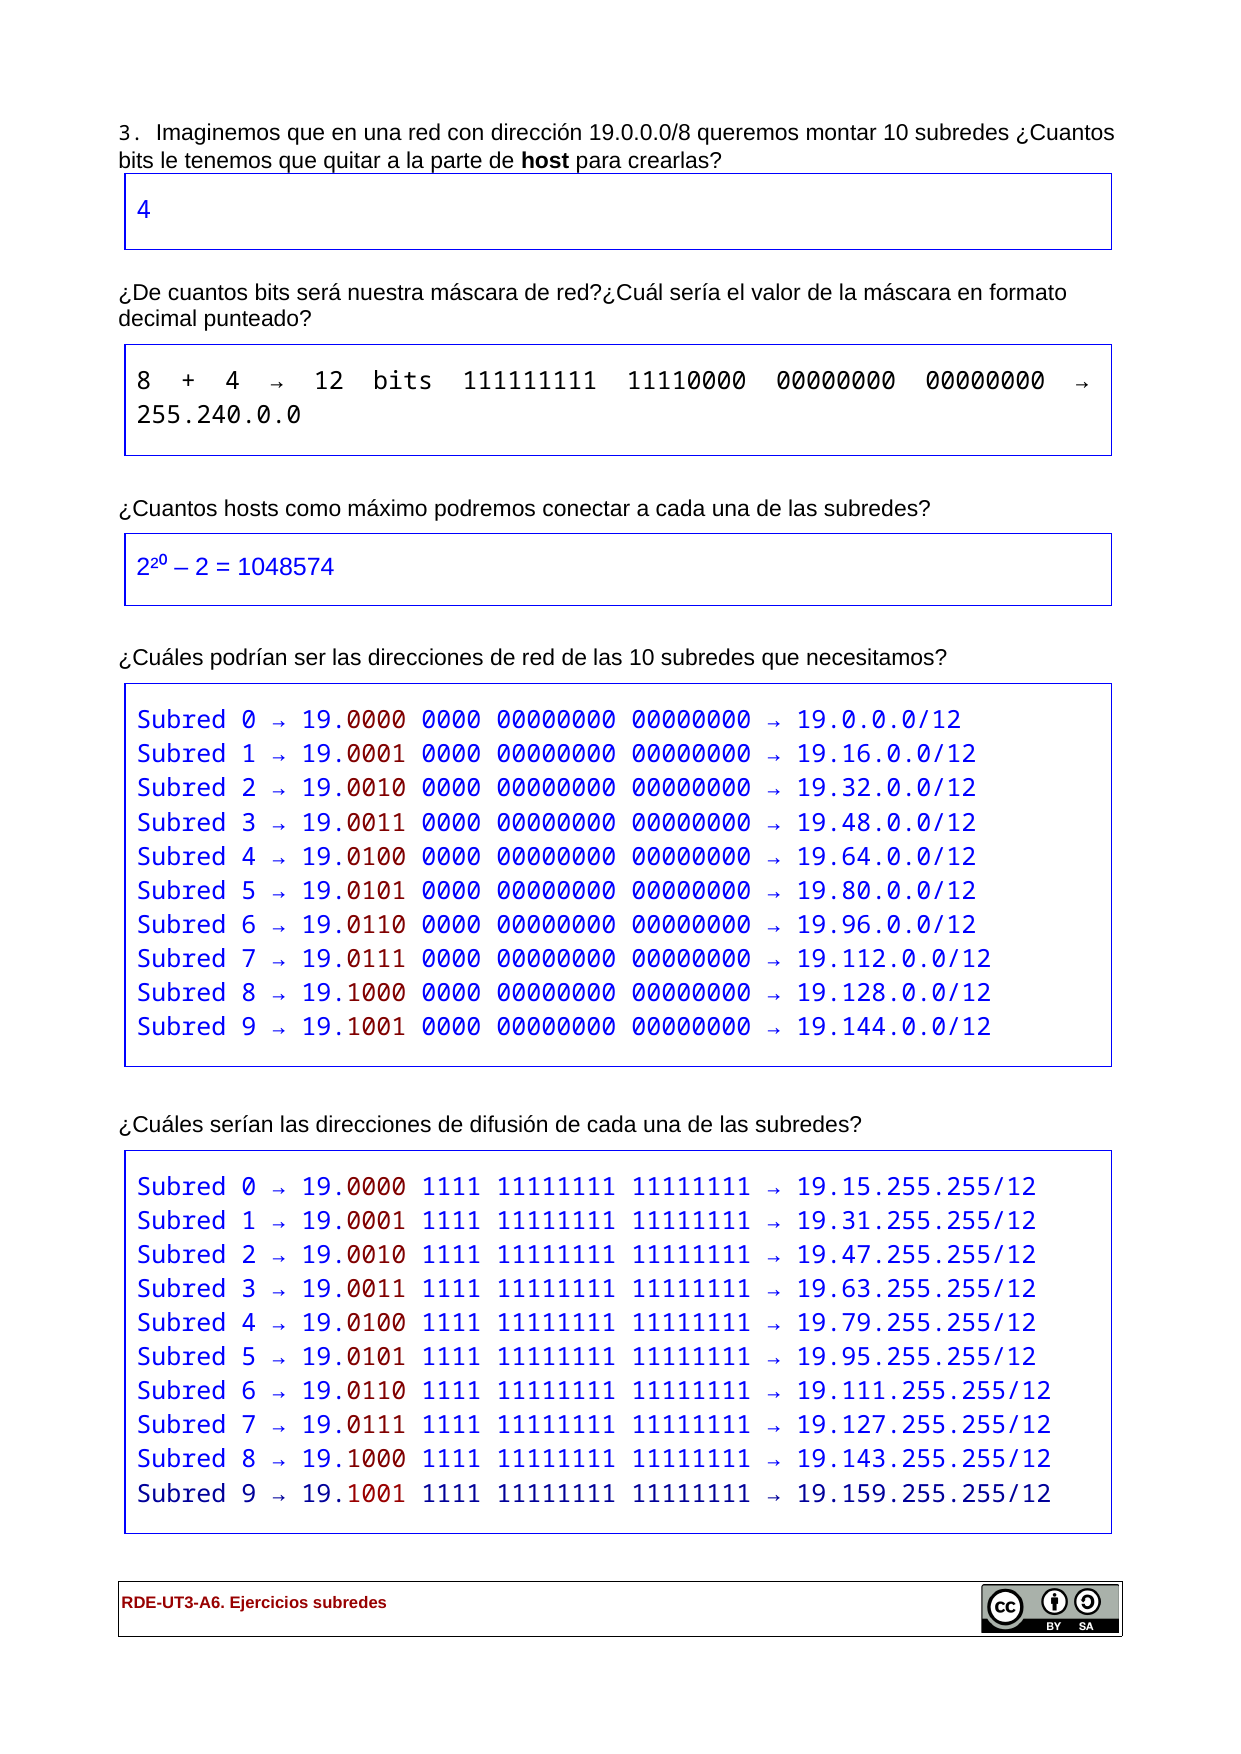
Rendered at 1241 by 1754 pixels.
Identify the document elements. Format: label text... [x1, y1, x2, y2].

text ¿Cuáles podrían ser las direcciones de red de las 10 subredes que necesitamos? [118, 644, 1122, 671]
text ¿Cuantos hosts como máximo podremos conectar a cada una de las subredes? [118, 494, 1122, 521]
text 3. Imaginemos que en una red con dirección 19.0.0.0/8 queremos montar 10 subredes ¿Cuantos bits le tenemos que quitar a la parte de host para crearlas? [118, 118, 1122, 173]
table_header 4 [126, 174, 1111, 249]
text ¿Cuáles serían las direcciones de difusión de cada una de las subredes? [118, 1111, 1122, 1137]
table_header Subred 0 → 19.0000 1111 11111111 11111111 → 19.15.255.255/12 Subred 1 → 19.0001 1111 11111111 11111111 → 19.31.255.255/12 Subred 2 → 19.0010 1111 11111111 11111111 → 19.47.255.255/12 Subred 3 → 19.0011 1111 11111111 11111111 → 19.63.255.255/12 Subred 4 → 19.0100 1111 11111111 11111111 → 19.79.255.255/12 Subred 5 → 19.0101 1111 11111111 11111111 → 19.95.255.255/12 Subred 6 → 19.0110 1111 11111111 11111111 → 19.111.255.255/12 Subred 7 → 19.0111 1111 11111111 11111111 → 19.127.255.255/12 Subred 8 → 19.1000 1111 11111111 11111111 → 19.143.255.255/12 Subred 9 → 19.1001 1111 11111111 11111111 → 19.159.255.255/12 [126, 1151, 1111, 1533]
table_header 8 + 4 → 12 bits 111111111 11110000 00000000 00000000 → 255.240.0.0 [126, 345, 1111, 454]
table_header 2²⁰ – 2 = 1048574 [126, 534, 1111, 604]
text ¿De cuantos bits será nuestra máscara de red?¿Cuál sería el valor de la máscara en formato decimal punteado? [118, 279, 1122, 332]
table_header Subred 0 → 19.0000 0000 00000000 00000000 → 19.0.0.0/12 Subred 1 → 19.0001 0000 00000000 00000000 → 19.16.0.0/12 Subred 2 → 19.0010 0000 00000000 00000000 → 19.32.0.0/12 Subred 3 → 19.0011 0000 00000000 00000000 → 19.48.0.0/12 Subred 4 → 19.0100 0000 00000000 00000000 → 19.64.0.0/12 Subred 5 → 19.0101 0000 00000000 00000000 → 19.80.0.0/12 Subred 6 → 19.0110 0000 00000000 00000000 → 19.96.0.0/12 Subred 7 → 19.0111 0000 00000000 00000000 → 19.112.0.0/12 Subred 8 → 19.1000 0000 00000000 00000000 → 19.128.0.0/12 Subred 9 → 19.1001 0000 00000000 00000000 → 19.144.0.0/12 [126, 684, 1111, 1066]
picture [981, 1584, 1119, 1633]
